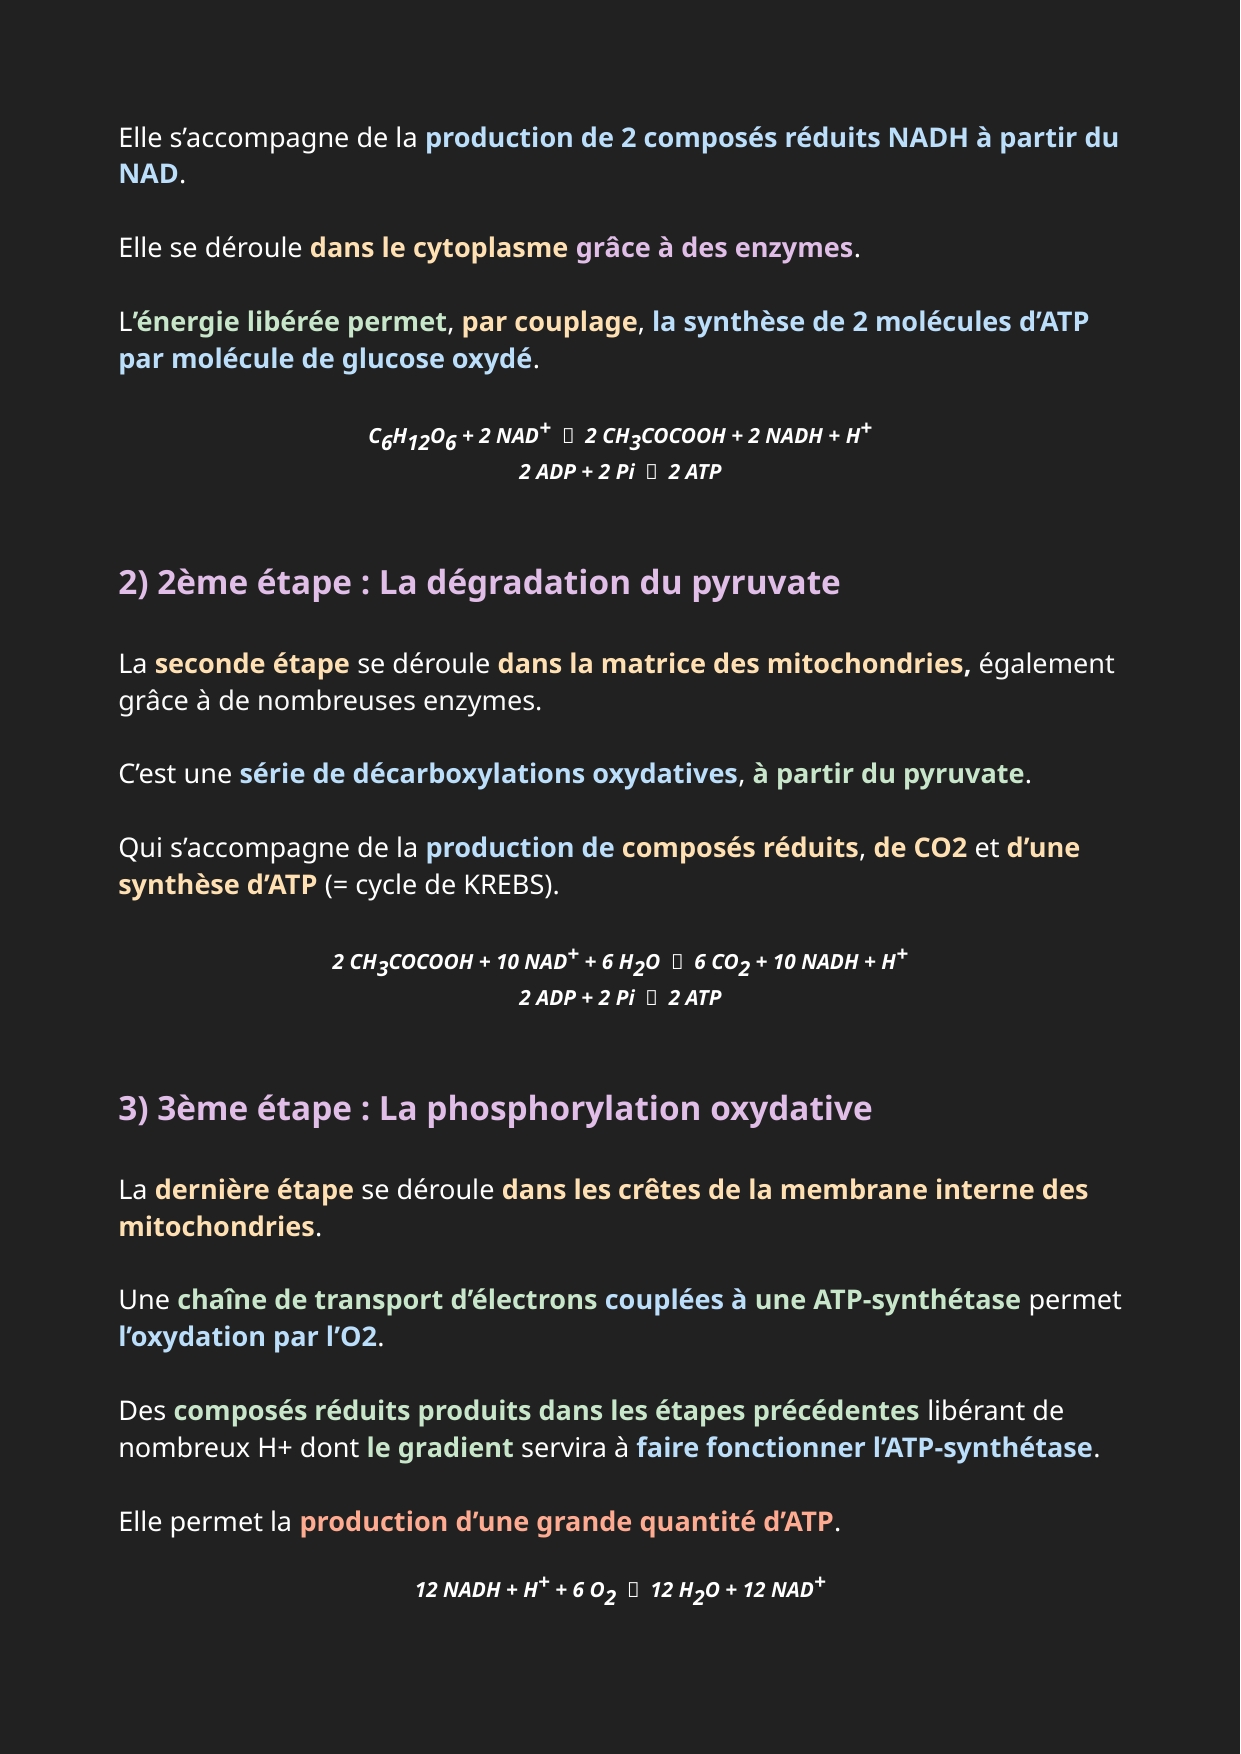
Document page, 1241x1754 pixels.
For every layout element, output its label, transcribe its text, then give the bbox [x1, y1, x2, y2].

text La seconde étape se déroule dans la matrice des mitochondries, également grâce à de nombreuses enzymes. [118, 644, 1122, 718]
text 2 ADP + 2 Pi  2 ATP [118, 457, 1122, 485]
text Qui s’accompagne de la production de composés réduits, de CO2 et d’une synthèse d’ATP (= cycle de KREBS). [118, 828, 1122, 902]
text 3) 3ème étape : La phosphorylation oxydative [118, 1085, 1122, 1131]
text C’est une série de décarboxylations oxydatives, à partir du pyruvate. [118, 755, 1122, 792]
text Elle se déroule dans le cytoplasme grâce à des enzymes. [118, 229, 1122, 266]
text 2 CH3COCOOH + 10 NAD+ + 6 H2O  6 CO2 + 10 NADH + H+ [118, 939, 1122, 983]
text 2 ADP + 2 Pi  2 ATP [118, 983, 1122, 1011]
text Elle s’accompagne de la production de 2 composés réduits NADH à partir du NAD. [118, 118, 1122, 192]
text C6H12O6 + 2 NAD+  2 CH3COCOOH + 2 NADH + H+ [118, 413, 1122, 457]
text L’énergie libérée permet, par couplage, la synthèse de 2 molécules d’ATP par molécule de glucose oxydé. [118, 302, 1122, 376]
text Une chaîne de transport d’électrons couplées à une ATP-synthétase permet l’oxydation par l’O2. [118, 1281, 1122, 1354]
text 12 NADH + H+ + 6 O2  12 H2O + 12 NAD+ [118, 1567, 1122, 1611]
text Elle permet la production d’une grande quantité d’ATP. [118, 1502, 1122, 1539]
text 2) 2ème étape : La dégradation du pyruvate [118, 559, 1122, 604]
text La dernière étape se déroule dans les crêtes de la membrane interne des mitochondries. [118, 1170, 1122, 1244]
text Des composés réduits produits dans les étapes précédentes libérant de nombreux H+ dont le gradient servira à faire fonctionner l’ATP-synthétase. [118, 1391, 1122, 1465]
